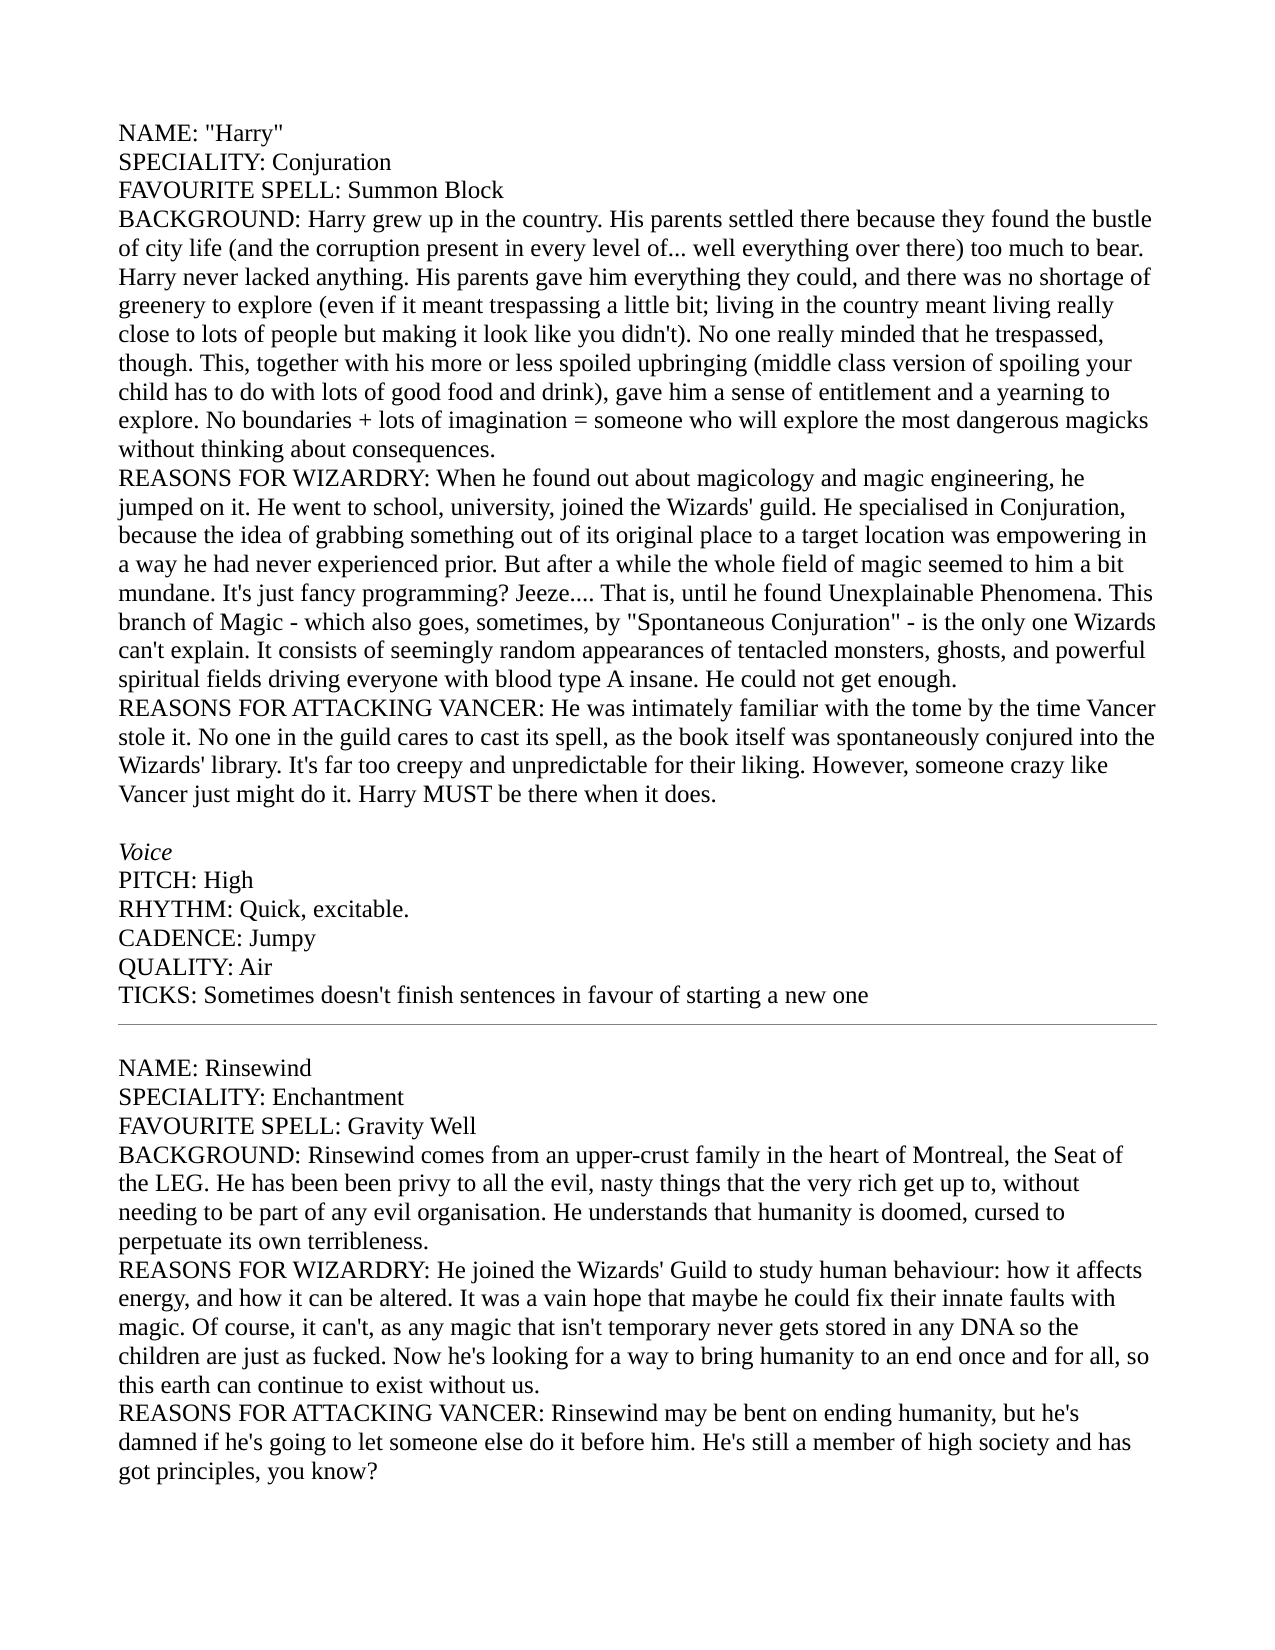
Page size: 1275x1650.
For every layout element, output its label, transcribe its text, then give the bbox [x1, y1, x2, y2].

text BACKGROUND: Rinsewind comes from an upper-crust family in the heart of Montreal, the Seat of the LEG. He has been been privy to all the evil, nasty things that the very rich get up to, without needing to be part of any evil organisation. He understands that humanity is doomed, cursed to perpetuate its own terribleness. [118, 1140, 1157, 1255]
text REASONS FOR WIZARDRY: When he found out about magicology and magic engineering, he jumped on it. He went to school, university, joined the Wizards' guild. He specialised in Conjuration, because the idea of grabbing something out of its original place to a target location was empowering in a way he had never experienced prior. But after a while the whole field of magic seemed to him a bit mundane. It's just fancy programming? Jeeze.... That is, until he found Unexplainable Phenomena. This branch of Magic - which also goes, sometimes, by "Spontaneous Conjuration" - is the only one Wizards can't explain. It consists of seemingly random appearances of tentacled monsters, ghosts, and powerful spiritual fields driving everyone with blood type A insane. He could not get enough. [118, 463, 1157, 693]
text FAVOURITE SPELL: Summon Block [118, 176, 1157, 204]
text Voice [118, 837, 1157, 866]
text QUALITY: Air [118, 952, 1157, 981]
text NAME: Rinsewind [118, 1053, 1157, 1082]
text NAME: "Harry" [118, 118, 1157, 147]
text SPECIALITY: Enchantment [118, 1082, 1157, 1111]
text REASONS FOR ATTACKING VANCER: Rinsewind may be bent on ending humanity, but he's damned if he's going to let someone else do it before him. He's still a member of high society and has got principles, you know? [118, 1398, 1157, 1485]
text TICKS: Sometimes doesn't finish sentences in favour of starting a new one [118, 981, 1157, 1009]
text FAVOURITE SPELL: Gravity Well [118, 1111, 1157, 1140]
text SPECIALITY: Conjuration [118, 147, 1157, 176]
text CADENCE: Jumpy [118, 923, 1157, 952]
text RHYTHM: Quick, excitable. [118, 894, 1157, 923]
text PITCH: High [118, 866, 1157, 894]
text REASONS FOR ATTACKING VANCER: He was intimately familiar with the tome by the time Vancer stole it. No one in the guild cares to cast its spell, as the book itself was spontaneously conjured into the Wizards' library. It's far too creepy and unpredictable for their liking. However, someone crazy like Vancer just might do it. Harry MUST be there when it does. [118, 693, 1157, 808]
text BACKGROUND: Harry grew up in the country. His parents settled there because they found the bustle of city life (and the corruption present in every level of... well everything over there) too much to bear. Harry never lacked anything. His parents gave him everything they could, and there was no shortage of greenery to explore (even if it meant trespassing a little bit; living in the country meant living really close to lots of people but making it look like you didn't). No one really minded that he trespassed, though. This, together with his more or less spoiled upbringing (middle class version of spoiling your child has to do with lots of good food and drink), gave him a sense of entitlement and a yearning to explore. No boundaries + lots of imagination = someone who will explore the most dangerous magicks without thinking about consequences. [118, 204, 1157, 463]
text REASONS FOR WIZARDRY: He joined the Wizards' Guild to study human behaviour: how it affects energy, and how it can be altered. It was a vain hope that maybe he could fix their innate faults with magic. Of course, it can't, as any magic that isn't temporary never gets stored in any DNA so the children are just as fucked. Now he's looking for a way to bring humanity to an end once and for all, so this earth can continue to exist without us. [118, 1255, 1157, 1398]
